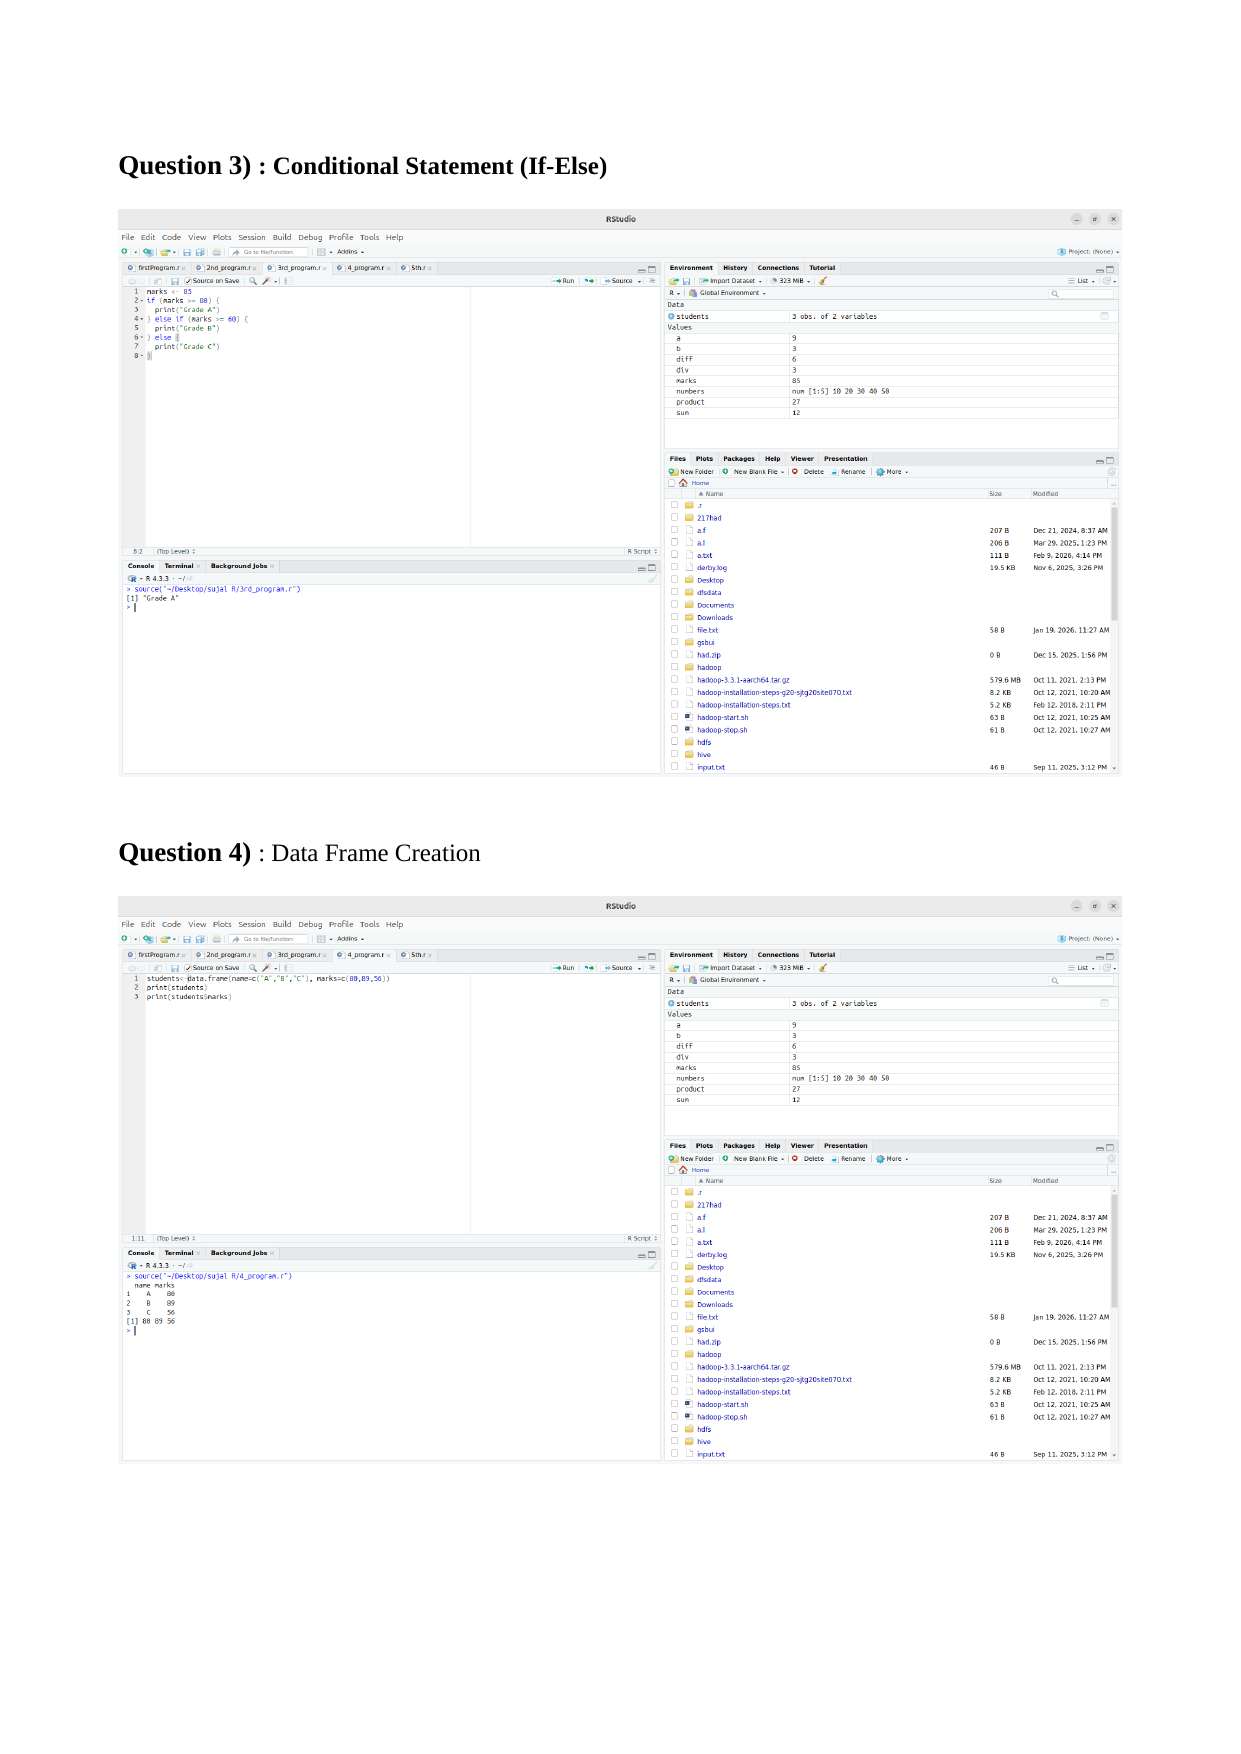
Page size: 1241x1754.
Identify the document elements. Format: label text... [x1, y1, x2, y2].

text Question 3) : Conditional Statement (If-Else) [118, 149, 1122, 180]
picture [118, 896, 1123, 1464]
picture [118, 209, 1123, 777]
text Question 4) : Data Frame Creation [118, 837, 1122, 868]
